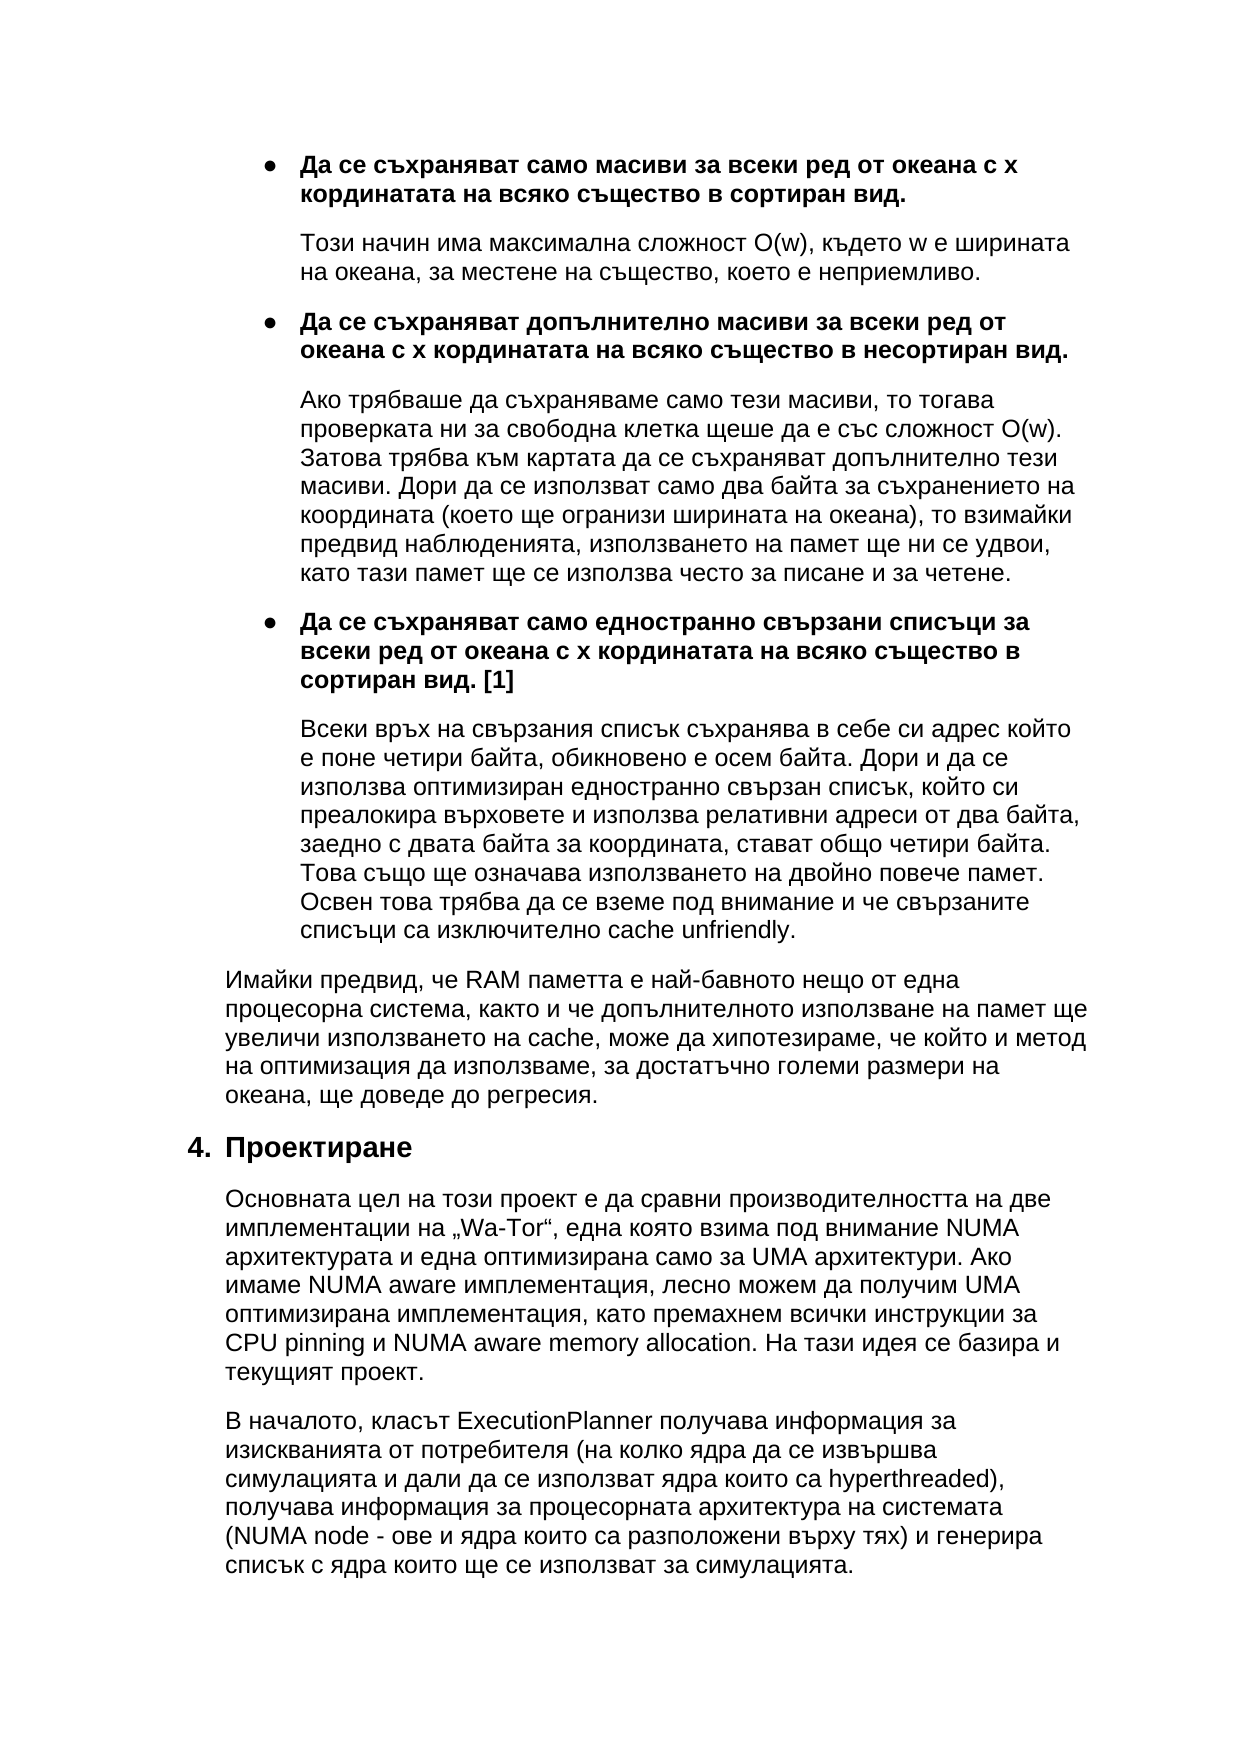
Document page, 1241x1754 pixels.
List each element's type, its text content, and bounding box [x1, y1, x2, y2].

text Всеки връх на свързания списък съхранява в себе си адрес който е поне четири байта, обикновено е осем байта. Дори и да се използва оптимизиран едностранно свързан списък, който си преалокира върховете и използва релативни адреси от два байта, заедно с двата байта за координата, стават общо четири байта. Това също ще означава използването на двойно повече памет. Освен това трябва да се вземе под внимание и че свързаните списъци са изключително cache unfriendly. [300, 714, 1090, 944]
text В началото, класът ExecutionPlanner получава информация за изискванията от потребителя (на колко ядра да се извършва симулацията и дали да се използват ядра които са hyperthreaded), получава информация за процесорната архитектура на системата (NUMA node - ове и ядра които са разположени върху тях) и генерира списък с ядра които ще се използват за симулацията. [225, 1406, 1090, 1578]
list Да се съхраняват само едностранно свързани списъци за всеки ред от океана с x кординатата на всяко същество в сортиран вид. [1] [262, 607, 1090, 693]
text Основната цел на този проект е да сравни производителността на две имплементации на „Wa-Tor“, една която взима под внимание NUMA архитектурата и една оптимизирана само за UMA архитектури. Ако имаме NUMA aware имплементация, лесно можем да получим UMA оптимизирана имплементация, като премахнем всички инструкции за CPU pinning и NUMA aware memory allocation. На тази идея се базира и текущият проект. [225, 1184, 1090, 1385]
list Да се съхраняват само масиви за всеки ред от океана с x кординатата на всяко същество в сортиран вид. [262, 150, 1090, 207]
text Ако трябваше да съхраняваме само тези масиви, то тогава проверката ни за свободна клетка щеше да е със сложност O(w). Затова трябва към картата да се съхраняват допълнително тези масиви. Дори да се използват само два байта за съхранението на координата (което ще огранизи ширината на океана), то взимайки предвид наблюденията, използването на памет ще ни се удвои, като тази памет ще се използва често за писане и за четене. [300, 385, 1090, 586]
text Този начин има максимална сложност O(w), където w е ширината на океана, за местене на същество, което е неприемливо. [300, 228, 1090, 286]
text Имайки предвид, че RAM паметта е най-бавното нещо от една процесорна система, както и че допълнителното използване на памет ще увеличи използването на cache, може да хипотезираме, че който и метод на оптимизация да използваме, за достатъчно големи размери на океана, ще доведе до регресия. [225, 965, 1090, 1109]
list Да се съхраняват допълнително масиви за всеки ред от океана с x кординатата на всяко същество в несортиран вид. [262, 307, 1090, 364]
list Проектиране [187, 1129, 1090, 1163]
